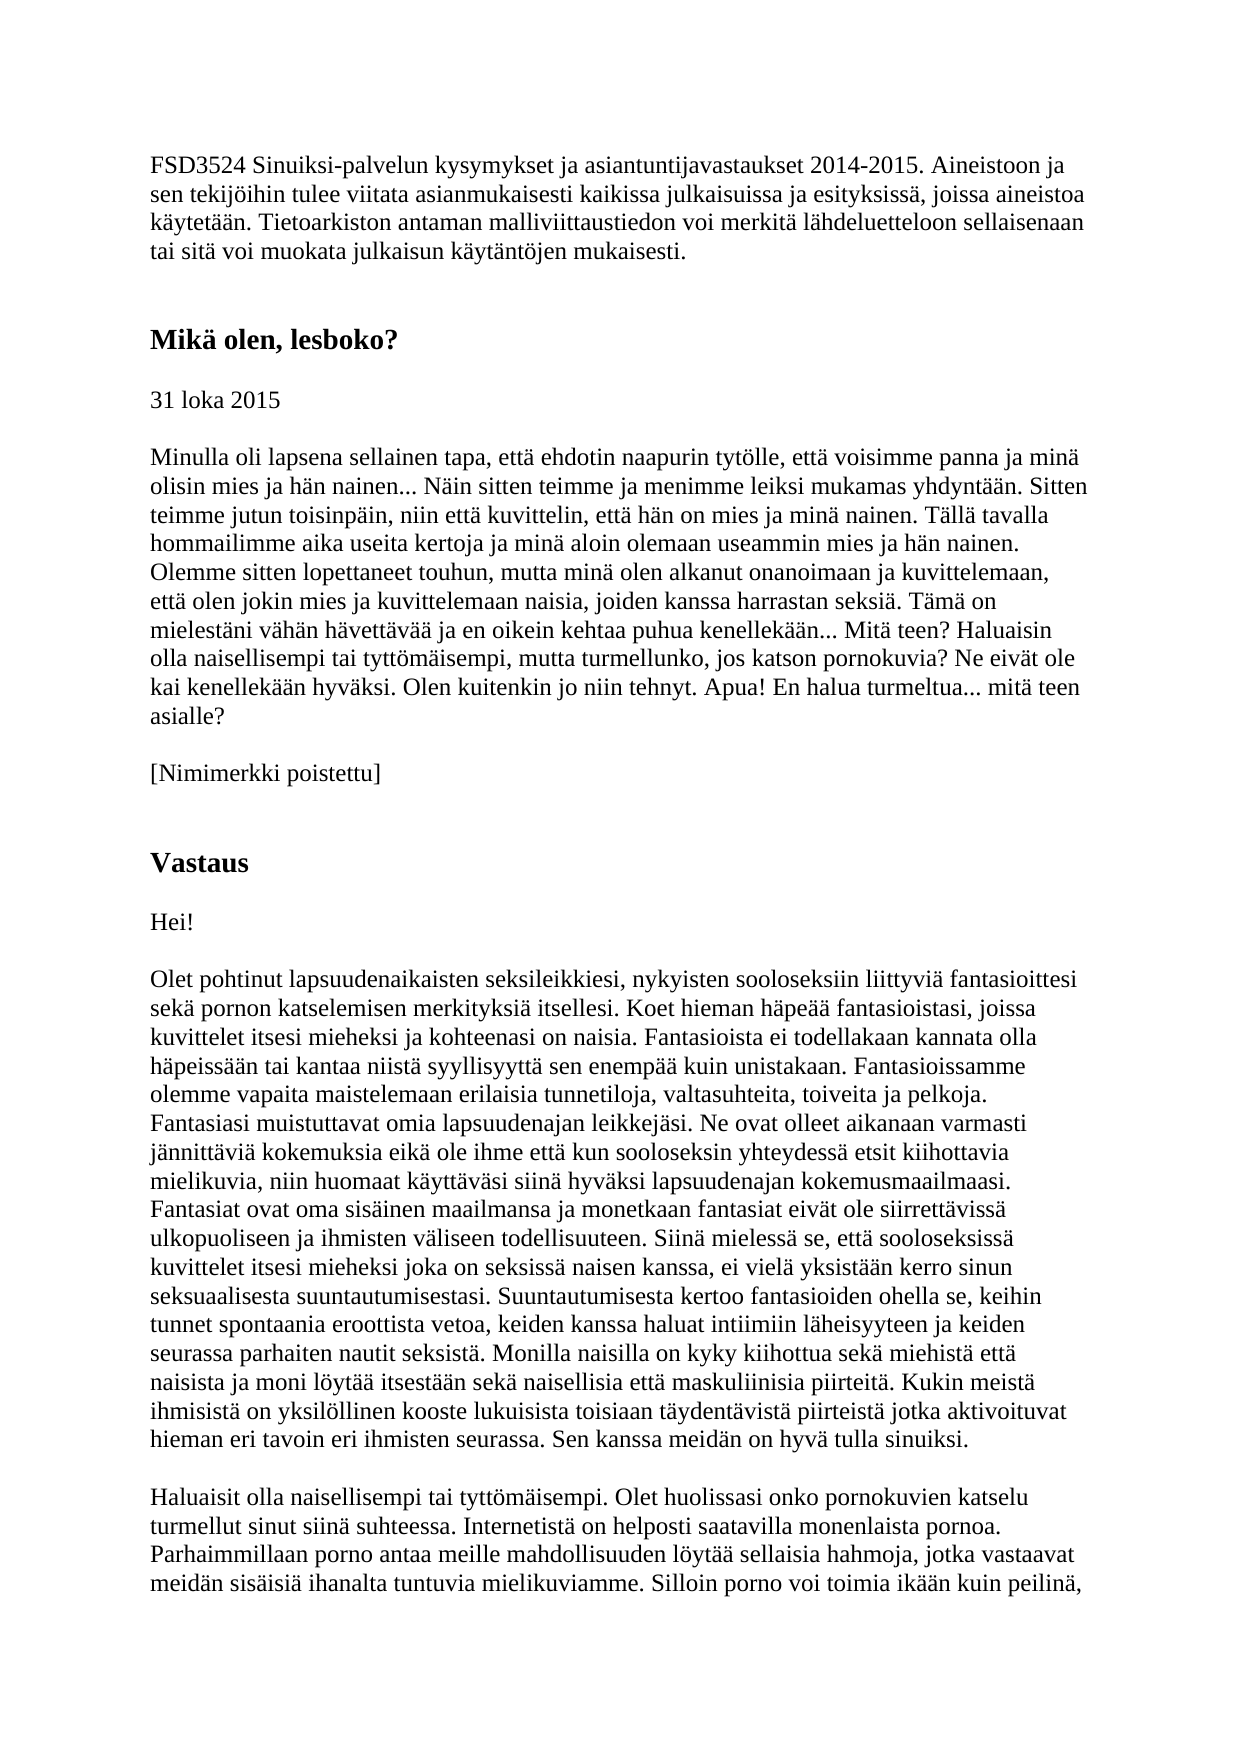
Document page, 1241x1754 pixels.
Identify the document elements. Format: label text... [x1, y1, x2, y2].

text Hei! [150, 907, 1090, 936]
text 31 loka 2015 [150, 385, 1090, 413]
text Olet pohtinut lapsuudenaikaisten seksileikkiesi, nykyisten sooloseksiin liittyviä fantasioittesi sekä pornon katselemisen merkityksiä itsellesi. Koet hieman häpeää fantasioistasi, joissa kuvittelet itsesi mieheksi ja kohteenasi on naisia. Fantasioista ei todellakaan kannata olla häpeissään tai kantaa niistä syyllisyyttä sen enempää kuin unistakaan. Fantasioissamme olemme vapaita maistelemaan erilaisia tunnetiloja, valtasuhteita, toiveita ja pelkoja. Fantasiasi muistuttavat omia lapsuudenajan leikkejäsi. Ne ovat olleet aikanaan varmasti jännittäviä kokemuksia eikä ole ihme että kun sooloseksin yhteydessä etsit kiihottavia mielikuvia, niin huomaat käyttäväsi siinä hyväksi lapsuudenajan kokemusmaailmaasi. Fantasiat ovat oma sisäinen maailmansa ja monetkaan fantasiat eivät ole siirrettävissä ulkopuoliseen ja ihmisten väliseen todellisuuteen. Siinä mielessä se, että sooloseksissä kuvittelet itsesi mieheksi joka on seksissä naisen kanssa, ei vielä yksistään kerro sinun seksuaalisesta suuntautumisestasi. Suuntautumisesta kertoo fantasioiden ohella se, keihin tunnet spontaania eroottista vetoa, keiden kanssa haluat intiimiin läheisyyteen ja keiden seurassa parhaiten nautit seksistä. Monilla naisilla on kyky kiihottua sekä miehistä että naisista ja moni löytää itsestään sekä naisellisia että maskuliinisia piirteitä. Kukin meistä ihmisistä on yksilöllinen kooste lukuisista toisiaan täydentävistä piirteistä jotka aktivoituvat hieman eri tavoin eri ihmisten seurassa. Sen kanssa meidän on hyvä tulla sinuiksi. Haluaisit olla naisellisempi tai tyttömäisempi. Olet huolissasi onko pornokuvien katselu turmellut sinut siinä suhteessa. Internetistä on helposti saatavilla monenlaista pornoa. Parhaimmillaan porno antaa meille mahdollisuuden löytää sellaisia hahmoja, jotka vastaavat meidän sisäisiä ihanalta tuntuvia mielikuviamme. Silloin porno voi toimia ikään kuin peilinä, [150, 936, 1090, 1597]
text Vastaus [150, 845, 1090, 878]
text Minulla oli lapsena sellainen tapa, että ehdotin naapurin tytölle, että voisimme panna ja minä olisin mies ja hän nainen... Näin sitten teimme ja menimme leiksi mukamas yhdyntään. Sitten teimme jutun toisinpäin, niin että kuvittelin, että hän on mies ja minä nainen. Tällä tavalla hommailimme aika useita kertoja ja minä aloin olemaan useammin mies ja hän nainen. Olemme sitten lopettaneet touhun, mutta minä olen alkanut onanoimaan ja kuvittelemaan, että olen jokin mies ja kuvittelemaan naisia, joiden kanssa harrastan seksiä. Tämä on mielestäni vähän hävettävää ja en oikein kehtaa puhua kenellekään... Mitä teen? Haluaisin olla naisellisempi tai tyttömäisempi, mutta turmellunko, jos katson pornokuvia? Ne eivät ole kai kenellekään hyväksi. Olen kuitenkin jo niin tehnyt. Apua! En halua turmeltua... mitä teen asialle? [150, 442, 1090, 730]
text Mikä olen, lesboko? [150, 322, 1090, 356]
text [Nimimerkki poistettu] [150, 758, 1090, 787]
text FSD3524 Sinuiksi-palvelun kysymykset ja asiantuntijavastaukset 2014-2015. Aineistoon ja sen tekijöihin tulee viitata asianmukaisesti kaikissa julkaisuissa ja esityksissä, joissa aineistoa käytetään. Tietoarkiston antaman malliviittaustiedon voi merkitä lähdeluetteloon sellaisenaan tai sitä voi muokata julkaisun käytäntöjen mukaisesti. [150, 150, 1090, 265]
